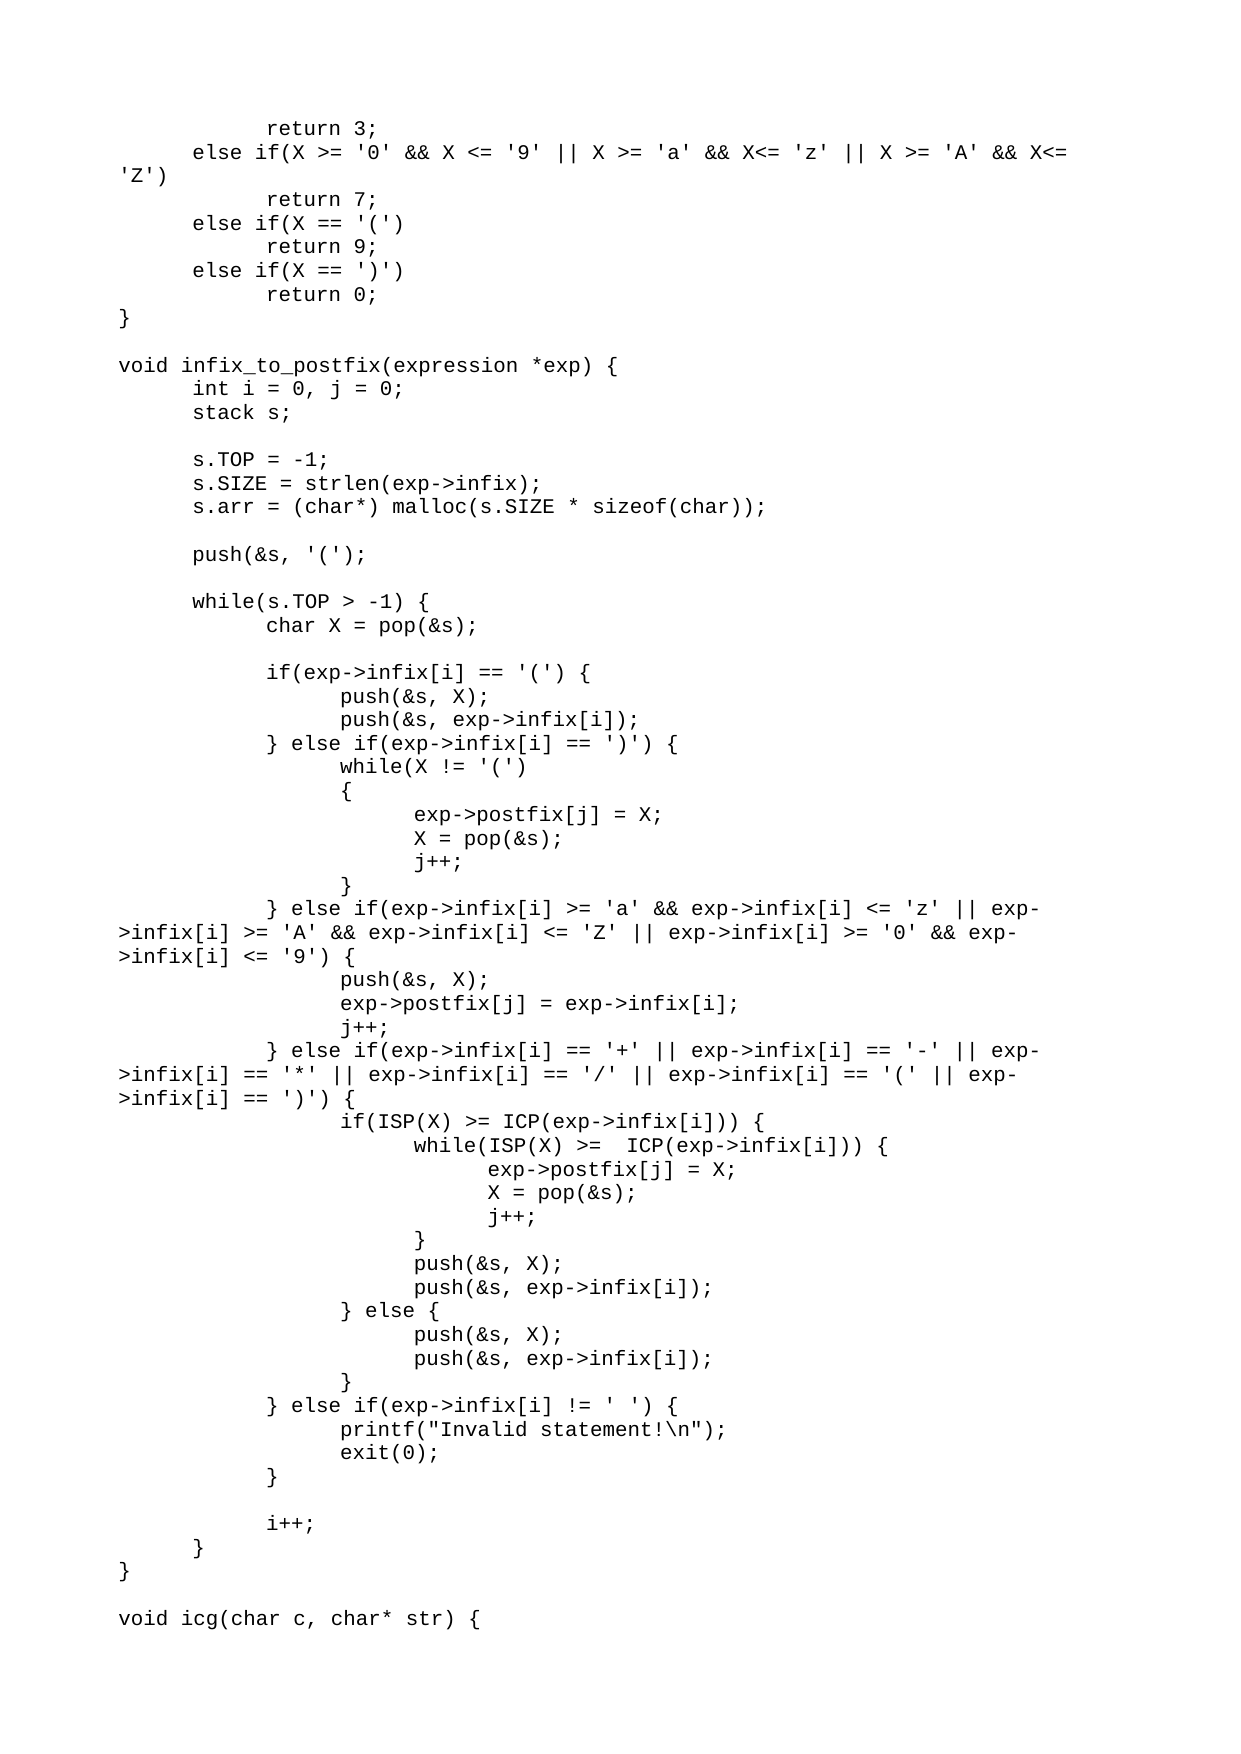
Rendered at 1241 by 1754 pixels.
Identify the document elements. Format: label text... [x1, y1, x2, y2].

text } [118, 307, 1122, 331]
text } [118, 875, 1122, 898]
text i++; [118, 1513, 1122, 1537]
text else if(X >= '0' && X <= '9' || X >= 'a' && X<= 'z' || X >= 'A' && X<= 'Z') [118, 142, 1122, 189]
text else if(X == ')') [118, 260, 1122, 284]
text exp->postfix[j] = exp->infix[i]; [118, 993, 1122, 1017]
text exp->postfix[j] = X; [118, 1158, 1122, 1182]
text int i = 0, j = 0; [118, 378, 1122, 402]
text push(&s, X); [118, 1324, 1122, 1348]
text push(&s, '('); [118, 544, 1122, 567]
text char X = pop(&s); [118, 615, 1122, 638]
text exp->postfix[j] = X; [118, 804, 1122, 827]
text push(&s, exp->infix[i]); [118, 1277, 1122, 1300]
text while(X != '(') [118, 757, 1122, 780]
text return 3; [118, 118, 1122, 142]
text } else if(exp->infix[i] >= 'a' && exp->infix[i] <= 'z' || exp->infix[i] >= 'A' && exp->infix[i] <= 'Z' || exp->infix[i] >= '0' && exp->infix[i] <= '9') { [118, 898, 1122, 969]
text s.TOP = -1; [118, 449, 1122, 473]
text j++; [118, 851, 1122, 875]
text } [118, 1561, 1122, 1584]
text printf("Invalid statement!\n"); [118, 1419, 1122, 1442]
text } [118, 1371, 1122, 1395]
text if(exp->infix[i] == '(') { [118, 662, 1122, 686]
text } else { [118, 1300, 1122, 1324]
text return 9; [118, 236, 1122, 260]
text push(&s, X); [118, 686, 1122, 709]
text stack s; [118, 402, 1122, 426]
text s.SIZE = strlen(exp->infix); [118, 473, 1122, 496]
text return 0; [118, 284, 1122, 307]
text while(ISP(X) >= ICP(exp->infix[i])) { [118, 1135, 1122, 1158]
text void infix_to_postfix(expression *exp) { [118, 354, 1122, 378]
text if(ISP(X) >= ICP(exp->infix[i])) { [118, 1111, 1122, 1135]
text else if(X == '(') [118, 213, 1122, 236]
text } else if(exp->infix[i] == '+' || exp->infix[i] == '-' || exp->infix[i] == '*' || exp->infix[i] == '/' || exp->infix[i] == '(' || exp->infix[i] == ')') { [118, 1040, 1122, 1111]
text j++; [118, 1206, 1122, 1229]
text void icg(char c, char* str) { [118, 1608, 1122, 1631]
text } [118, 1537, 1122, 1561]
text { [118, 780, 1122, 804]
text push(&s, X); [118, 1253, 1122, 1277]
text push(&s, exp->infix[i]); [118, 709, 1122, 733]
text } else if(exp->infix[i] != ' ') { [118, 1395, 1122, 1419]
text return 7; [118, 189, 1122, 213]
text } else if(exp->infix[i] == ')') { [118, 733, 1122, 757]
text } [118, 1229, 1122, 1253]
text j++; [118, 1017, 1122, 1040]
text push(&s, exp->infix[i]); [118, 1348, 1122, 1371]
text push(&s, X); [118, 969, 1122, 993]
text while(s.TOP > -1) { [118, 591, 1122, 615]
text } [118, 1466, 1122, 1489]
text exit(0); [118, 1442, 1122, 1466]
text s.arr = (char*) malloc(s.SIZE * sizeof(char)); [118, 496, 1122, 520]
text X = pop(&s); [118, 827, 1122, 851]
text X = pop(&s); [118, 1182, 1122, 1206]
